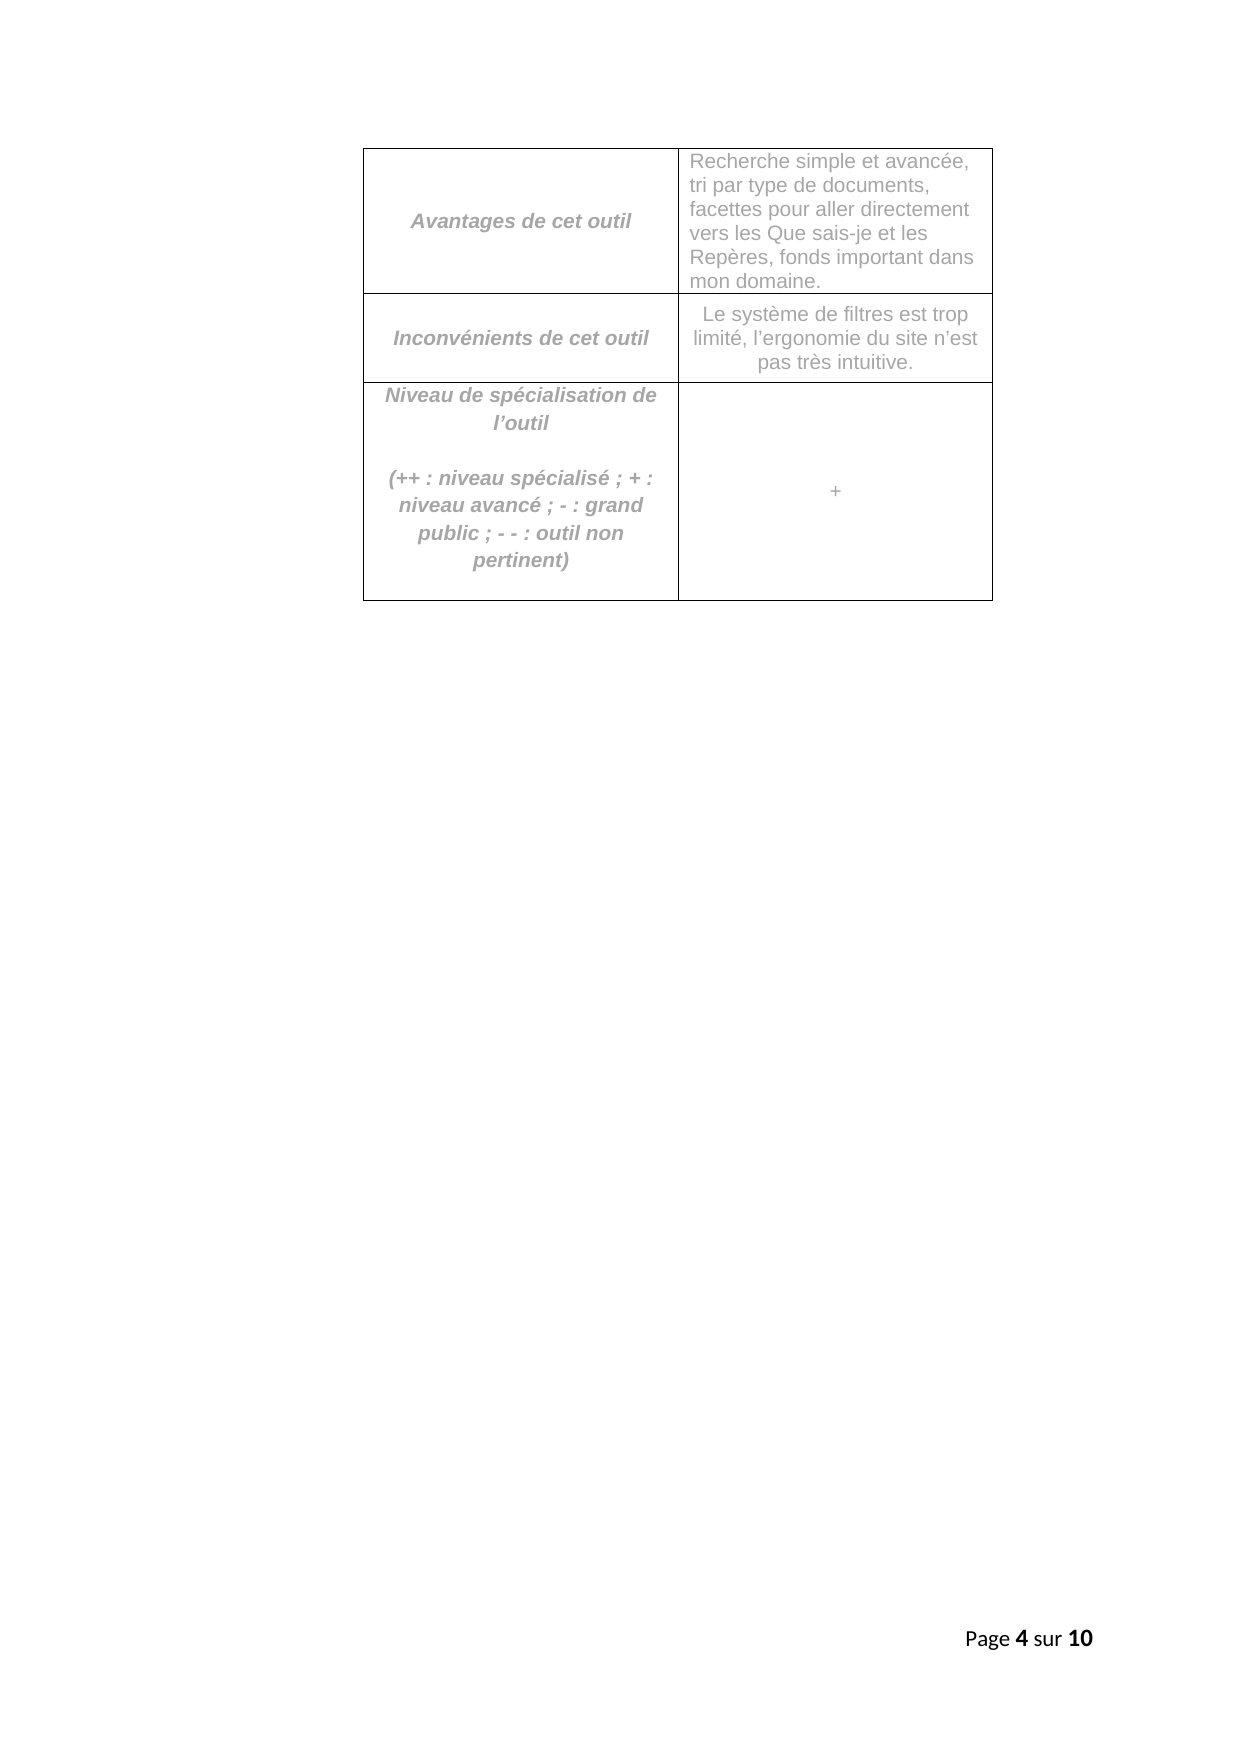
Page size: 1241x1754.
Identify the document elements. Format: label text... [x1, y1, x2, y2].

table_cell Niveau de spécialisation de l’outil (++ : niveau spécialisé ; + : niveau avancé ; - : grand public ; - - : outil non pertinent) [364, 383, 678, 599]
table_cell Recherche simple et avancée, tri par type de documents, facettes pour aller directement vers les Que sais-je et les Repères, fonds important dans mon domaine. [679, 149, 992, 292]
table_cell Le système de filtres est trop limité, l’ergonomie du site n’est pas très intuitive. [679, 294, 992, 382]
table_cell + [679, 383, 992, 599]
table_cell Avantages de cet outil [364, 149, 678, 292]
table_cell Inconvénients de cet outil [364, 294, 678, 382]
